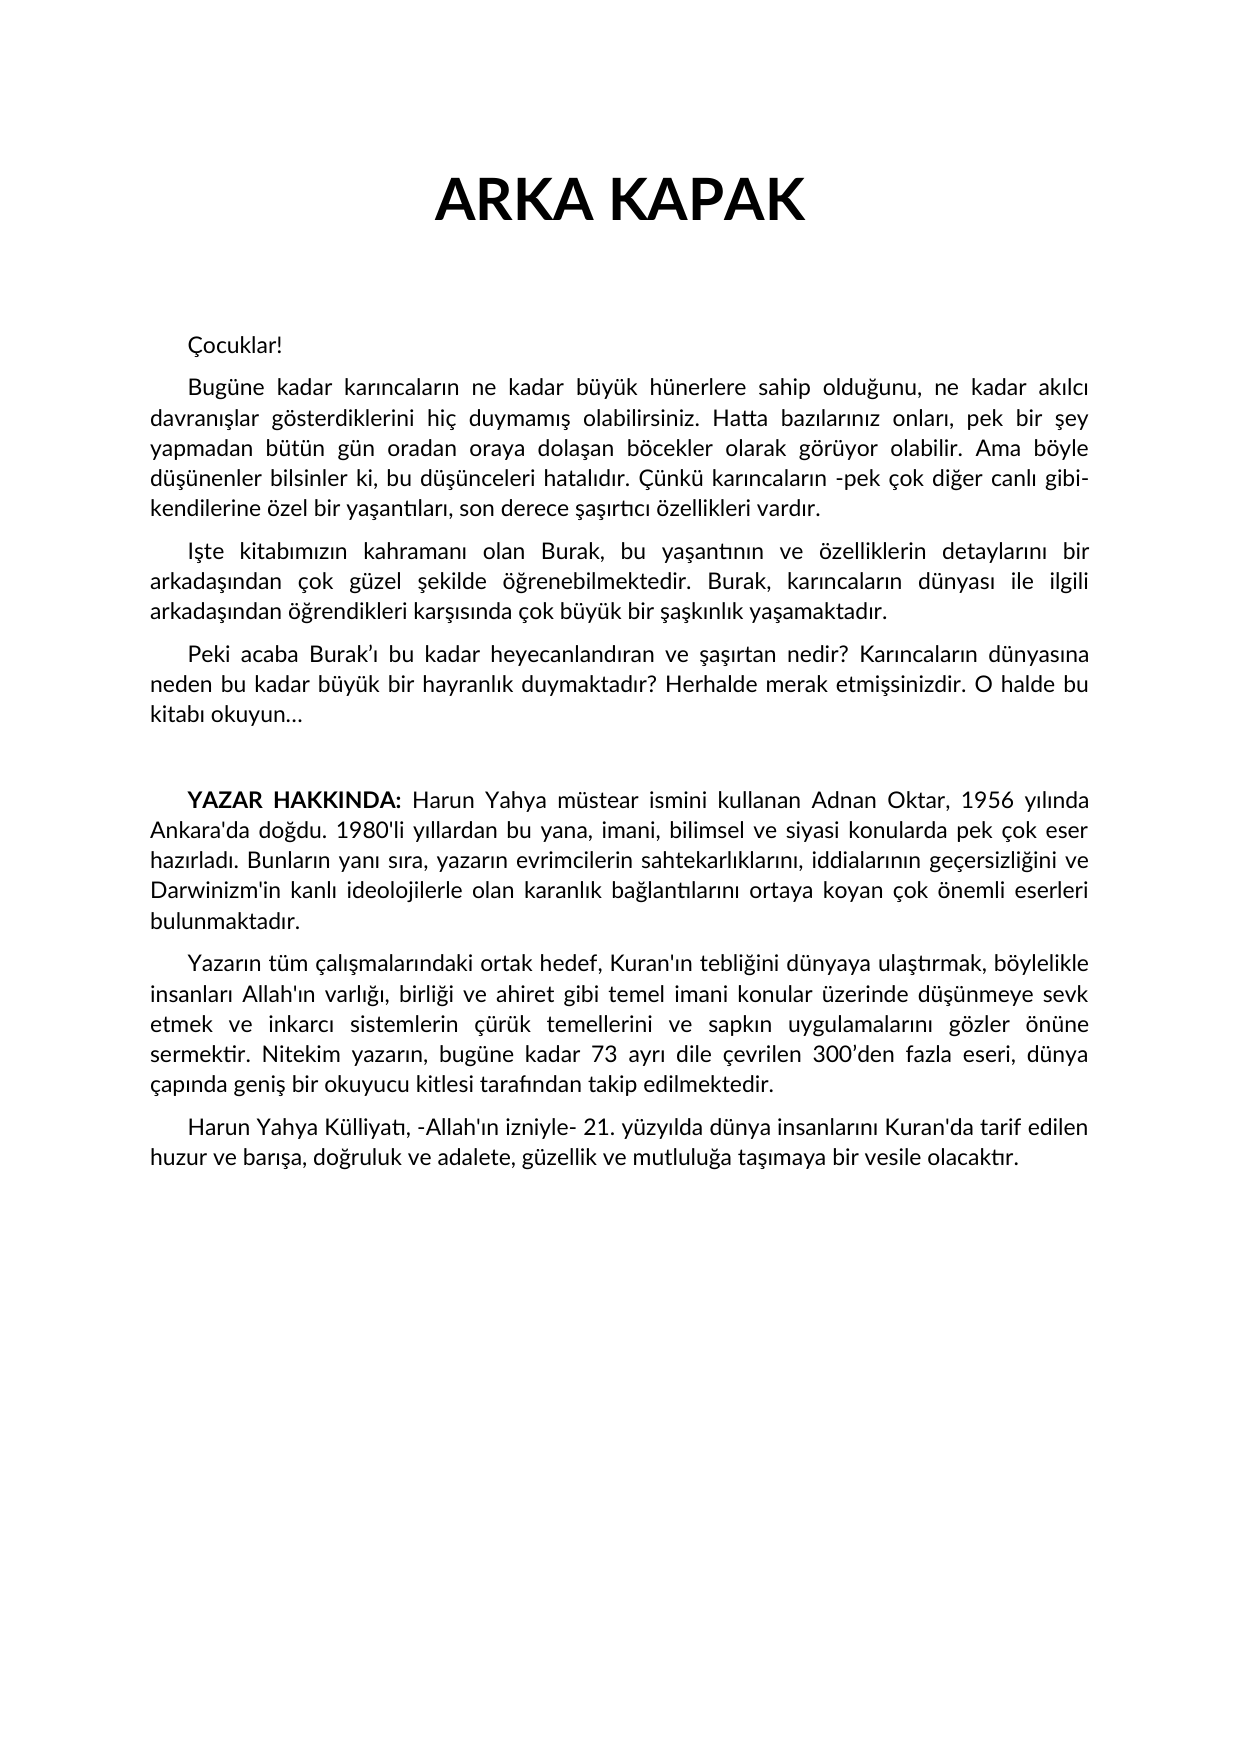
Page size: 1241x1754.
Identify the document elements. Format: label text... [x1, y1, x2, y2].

text Yazarın tüm çalışmalarındaki ortak hedef, Kuran'ın tebliğini dünyaya ulaştırmak, böylelikle insanları Allah'ın varlığı, birliği ve ahiret gibi temel imani konular üzerinde düşünmeye sevk etmek ve inkarcı sistemlerin çürük temellerini ve sapkın uygulamalarını gözler önüne sermektir. Nitekim yazarın, bugüne kadar 73 ayrı dile çevrilen 300’den fazla eseri, dünya çapında geniş bir okuyucu kitlesi tarafından takip edilmektedir. [150, 949, 1090, 1097]
text Harun Yahya Külliyatı, -Allah'ın izniyle- 21. yüzyılda dünya insanlarını Kuran'da tarif edilen huzur ve barışa, doğruluk ve adalete, güzellik ve mutluluğa taşımaya bir vesile olacaktır. [150, 1113, 1090, 1170]
text Işte kitabımızın kahramanı olan Burak, bu yaşantının ve özelliklerin detaylarını bir arkadaşından çok güzel şekilde öğrenebilmektedir. Burak, karıncaların dünyası ile ilgili arkadaşından öğrendikleri karşısında çok büyük bir şaşkınlık yaşamaktadır. [150, 537, 1090, 624]
subtitle ARKA KAPAK [150, 162, 1090, 232]
text Bugüne kadar karıncaların ne kadar büyük hünerlere sahip olduğunu, ne kadar akılcı davranışlar gösterdiklerini hiç duymamış olabilirsiniz. Hatta bazılarınız onları, pek bir şey yapmadan bütün gün oradan oraya dolaşan böcekler olarak görüyor olabilir. Ama böyle düşünenler bilsinler ki, bu düşünceleri hatalıdır. Çünkü karıncaların -pek çok diğer canlı gibi- kendilerine özel bir yaşantıları, son derece şaşırtıcı özellikleri vardır. [150, 373, 1090, 521]
text YAZAR HAKKINDA: Harun Yahya müstear ismini kullanan Adnan Oktar, 1956 yılında Ankara'da doğdu. 1980'li yıllardan bu yana, imani, bilimsel ve siyasi konularda pek çok eser hazırladı. Bunların yanı sıra, yazarın evrimcilerin sahtekarlıklarını, iddialarının geçersizliğini ve Darwinizm'in kanlı ideolojilerle olan karanlık bağlantılarını ortaya koyan çok önemli eserleri bulunmaktadır. [150, 786, 1090, 934]
text Çocuklar! [150, 330, 1090, 358]
text Peki acaba Burak’ı bu kadar heyecanlandıran ve şaşırtan nedir? Karıncaların dünyasına neden bu kadar büyük bir hayranlık duymaktadır? Herhalde merak etmişsinizdir. O halde bu kitabı okuyun… [150, 640, 1090, 728]
